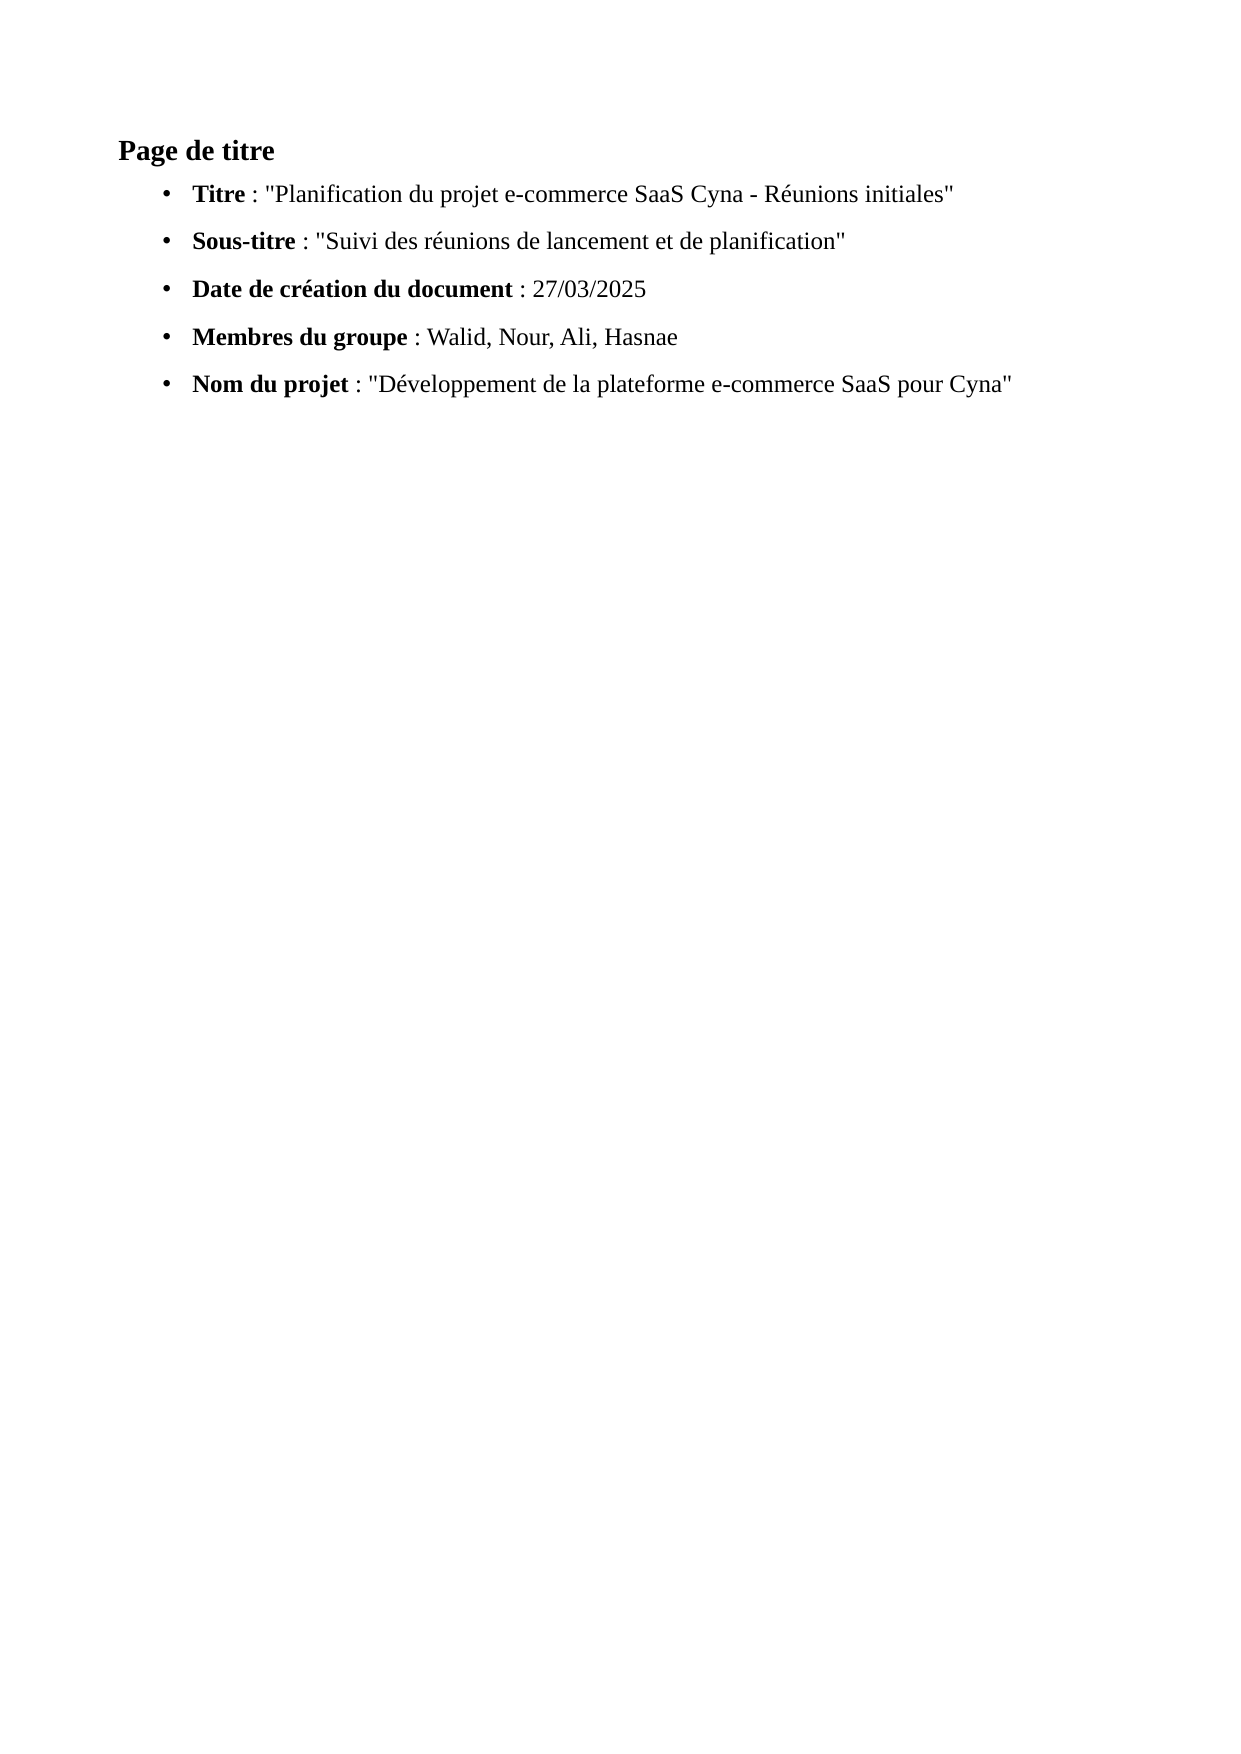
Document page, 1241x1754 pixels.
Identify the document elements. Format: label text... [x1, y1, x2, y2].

subtitle Page de titre [118, 133, 1122, 166]
list Membres du groupe : Walid, Nour, Ali, Hasnae [162, 322, 1122, 350]
list Sous-titre : "Suivi des réunions de lancement et de planification" [162, 226, 1122, 255]
list Nom du projet : "Développement de la plateforme e-commerce SaaS pour Cyna" [162, 369, 1122, 398]
list Date de création du document : 27/03/2025 [162, 274, 1122, 303]
list Titre : "Planification du projet e-commerce SaaS Cyna - Réunions initiales" [162, 179, 1122, 207]
